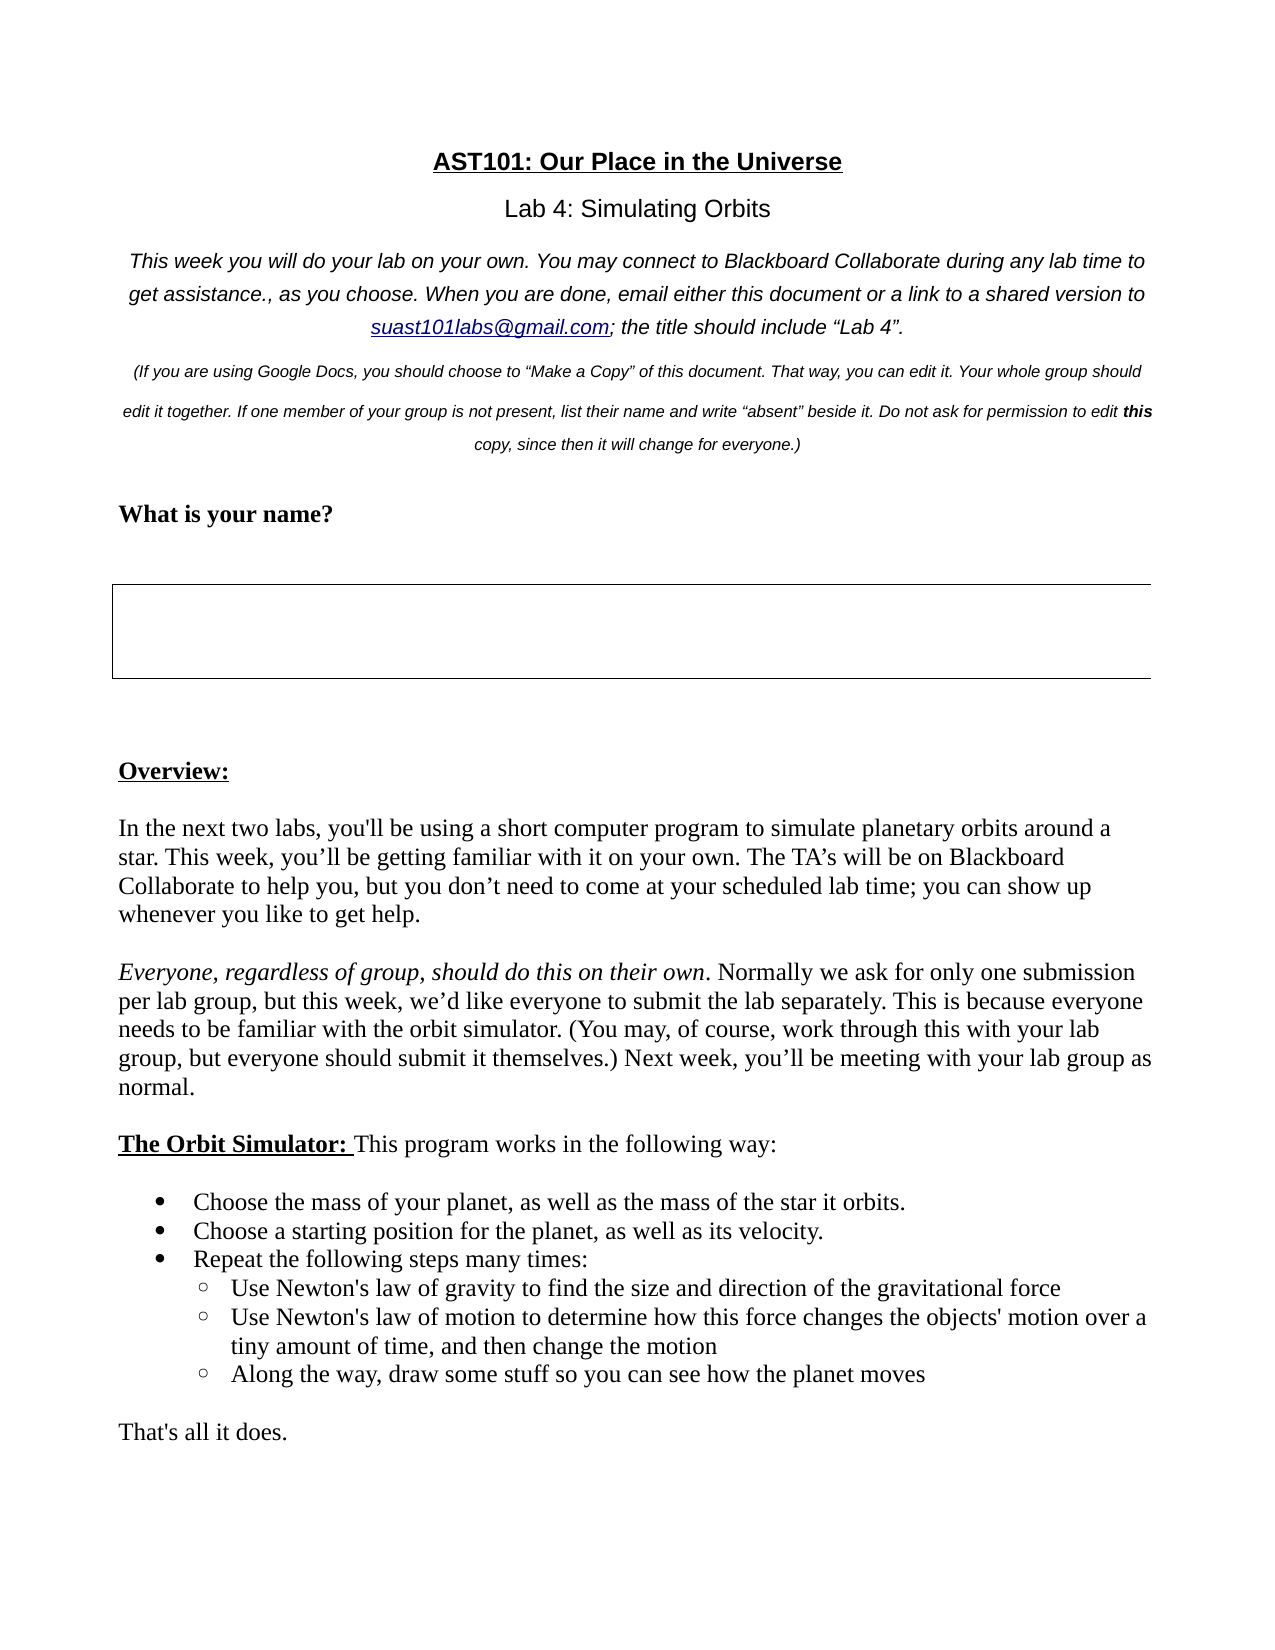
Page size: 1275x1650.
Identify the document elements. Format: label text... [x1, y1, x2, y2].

list Use Newton's law of motion to determine how this force changes the objects' motion over a tiny amount of time, and then change the motion [193, 1302, 1157, 1359]
text Everyone, regardless of group, should do this on their own. Normally we ask for only one submission per lab group, but this week, we’d like everyone to submit the lab separately. This is because everyone needs to be familiar with the orbit simulator. (You may, of course, work through this with your lab group, but everyone should submit it themselves.) Next week, you’ll be meeting with your lab group as normal. [118, 957, 1157, 1101]
table_header [113, 585, 1151, 678]
text This week you will do your lab on your own. You may connect to Blackboard Collaborate during any lab time to get assistance., as you choose. When you are done, email either this document or a link to a shared version to suast101labs@gmail.com; the title should include “Lab 4”. [118, 249, 1157, 339]
text That's all it does. [118, 1417, 1157, 1446]
text AST101: Our Place in the Universe [118, 147, 1157, 176]
text (If you are using Google Docs, you should choose to “Make a Copy” of this document. That way, you can edit it. Your whole group should edit it together. If one member of your group is not present, list their name and write “absent” beside it. Do not ask for permission to edit this copy, since then it will change for everyone.) [118, 362, 1157, 454]
text The Orbit Simulator: This program works in the following way: [118, 1129, 1157, 1158]
list Use Newton's law of gravity to find the size and direction of the gravitational force [193, 1273, 1157, 1302]
list Repeat the following steps many times: [156, 1244, 1157, 1273]
text In the next two labs, you'll be using a short computer program to simulate planetary orbits around a star. This week, you’ll be getting familiar with it on your own. The TA’s will be on Blackboard Collaborate to help you, but you don’t need to come at your scheduled lab time; you can show up whenever you like to get help. [118, 813, 1157, 928]
list Along the way, draw some stuff so you can see how the planet moves [193, 1359, 1157, 1388]
list Choose the mass of your planet, as well as the mass of the star it orbits. [156, 1187, 1157, 1216]
text What is your name? [118, 499, 1157, 528]
text Lab 4: Simulating Orbits [118, 194, 1157, 223]
text Overview: [118, 756, 1157, 784]
list Choose a starting position for the planet, as well as its velocity. [156, 1216, 1157, 1244]
